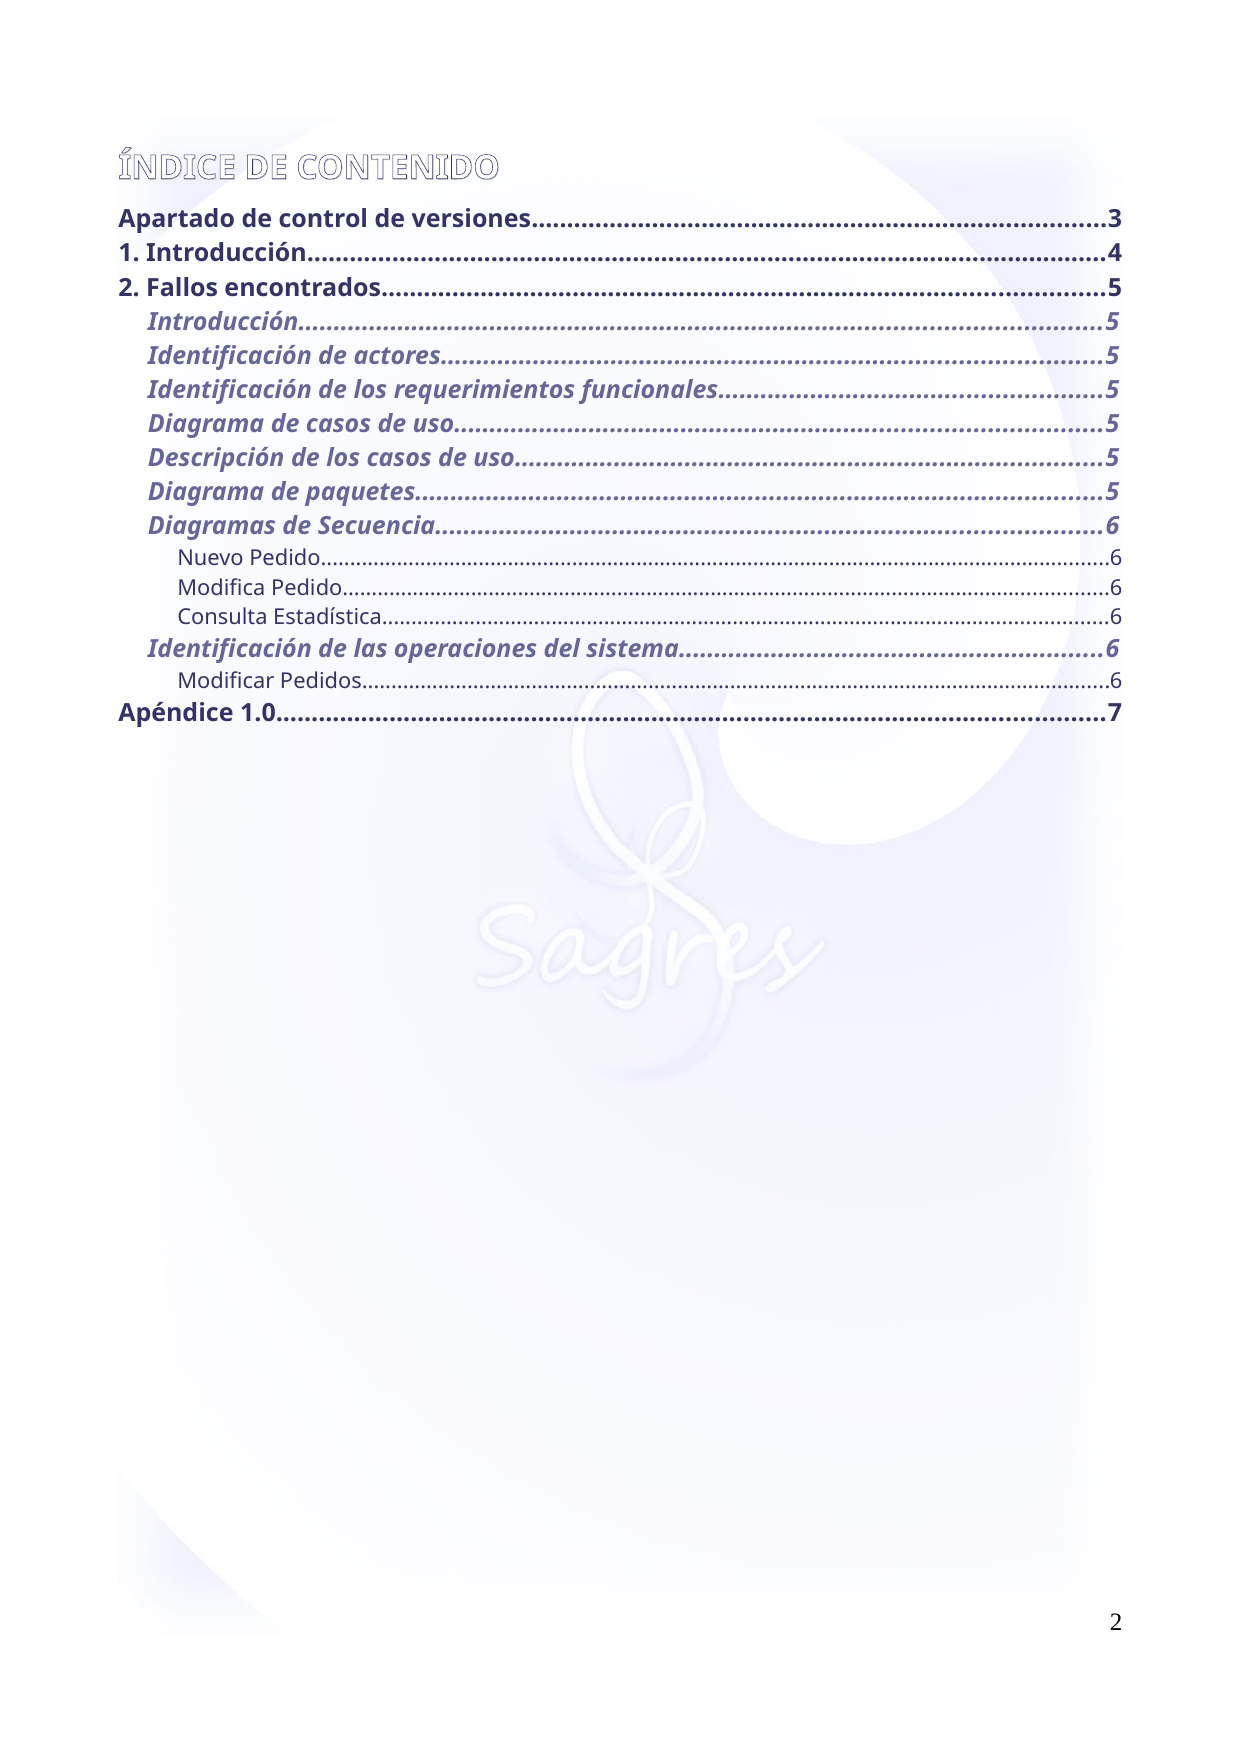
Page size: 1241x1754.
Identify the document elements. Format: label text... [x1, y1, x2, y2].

text Identificación de actores 5 [148, 337, 1122, 371]
picture [118, 303, 177, 695]
text Nuevo Pedido 6 [177, 542, 1122, 571]
text Descripción de los casos de uso 5 [148, 439, 1122, 473]
text Identificación de los requerimientos funcionales 5 [148, 371, 1122, 405]
text 2. Fallos encontrados 5 [118, 269, 1122, 303]
text Consulta Estadística 6 [177, 601, 1122, 631]
text Apéndice 1.0 7 [118, 695, 1122, 729]
text Diagrama de casos de uso 5 [148, 405, 1122, 439]
picture [118, 118, 1122, 143]
text Identificación de las operaciones del sistema 6 [148, 631, 1122, 665]
text Modificar Pedidos 6 [177, 665, 1122, 695]
text Diagramas de Secuencia 6 [148, 508, 1122, 542]
picture [118, 729, 1122, 1636]
text Modifica Pedido 6 [177, 571, 1122, 601]
text 1. Introducción 4 [118, 235, 1122, 269]
text Introducción 5 [148, 303, 1122, 337]
text Apartado de control de versiones 3 [118, 201, 1122, 235]
picture [118, 188, 1122, 201]
text Diagrama de paquetes. 5 [148, 473, 1122, 508]
subtitle Índice de contenido [118, 143, 1122, 188]
